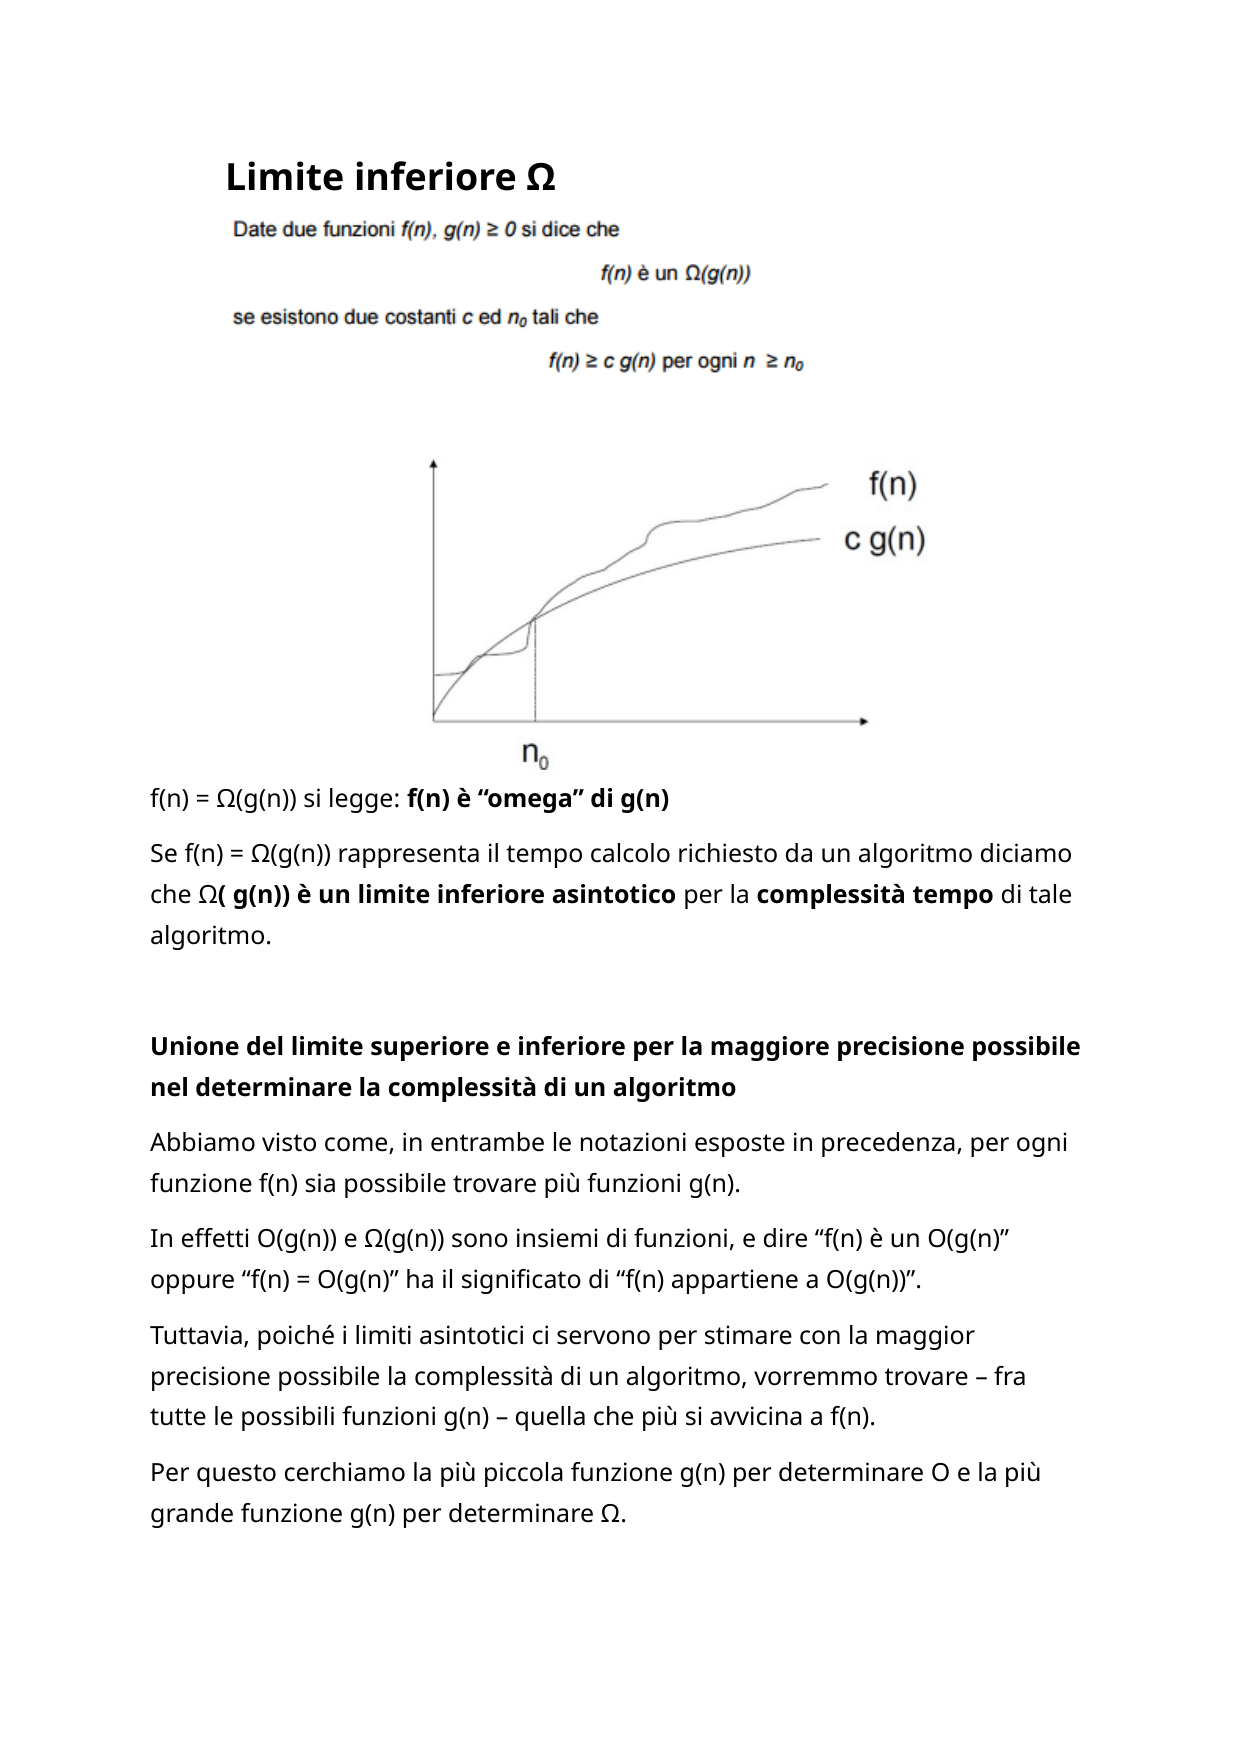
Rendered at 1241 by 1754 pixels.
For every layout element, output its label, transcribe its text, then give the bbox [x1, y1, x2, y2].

text f(n) = Ω(g(n)) si legge: f(n) è “omega” di g(n) [150, 781, 1090, 815]
text Tuttavia, poiché i limiti asintotici ci servono per stimare con la maggior precisione possibile la complessità di un algoritmo, vorremmo trovare – fra tutte le possibili funzioni g(n) – quella che più si avvicina a f(n). [150, 1317, 1090, 1433]
text Unione del limite superiore e inferiore per la maggiore precisione possibile nel determinare la complessità di un algoritmo [150, 1029, 1090, 1103]
text Abbiamo visto come, in entrambe le notazioni esposte in precedenza, per ogni funzione f(n) sia possibile trovare più funzioni g(n). [150, 1125, 1090, 1200]
text Per questo cerchiamo la più piccola funzione g(n) per determinare O e la più grande funzione g(n) per determinare Ω. [150, 1454, 1090, 1529]
picture [225, 213, 929, 781]
subtitle Limite inferiore Ω [150, 150, 1090, 201]
text In effetti O(g(n)) e Ω(g(n)) sono insiemi di funzioni, e dire “f(n) è un O(g(n)” oppure “f(n) = O(g(n)” ha il significato di “f(n) appartiene a O(g(n))”. [150, 1221, 1090, 1296]
text Se f(n) = Ω(g(n)) rappresenta il tempo calcolo richiesto da un algoritmo diciamo che Ω( g(n)) è un limite inferiore asintotico per la complessità tempo di tale algoritmo. [150, 836, 1090, 952]
